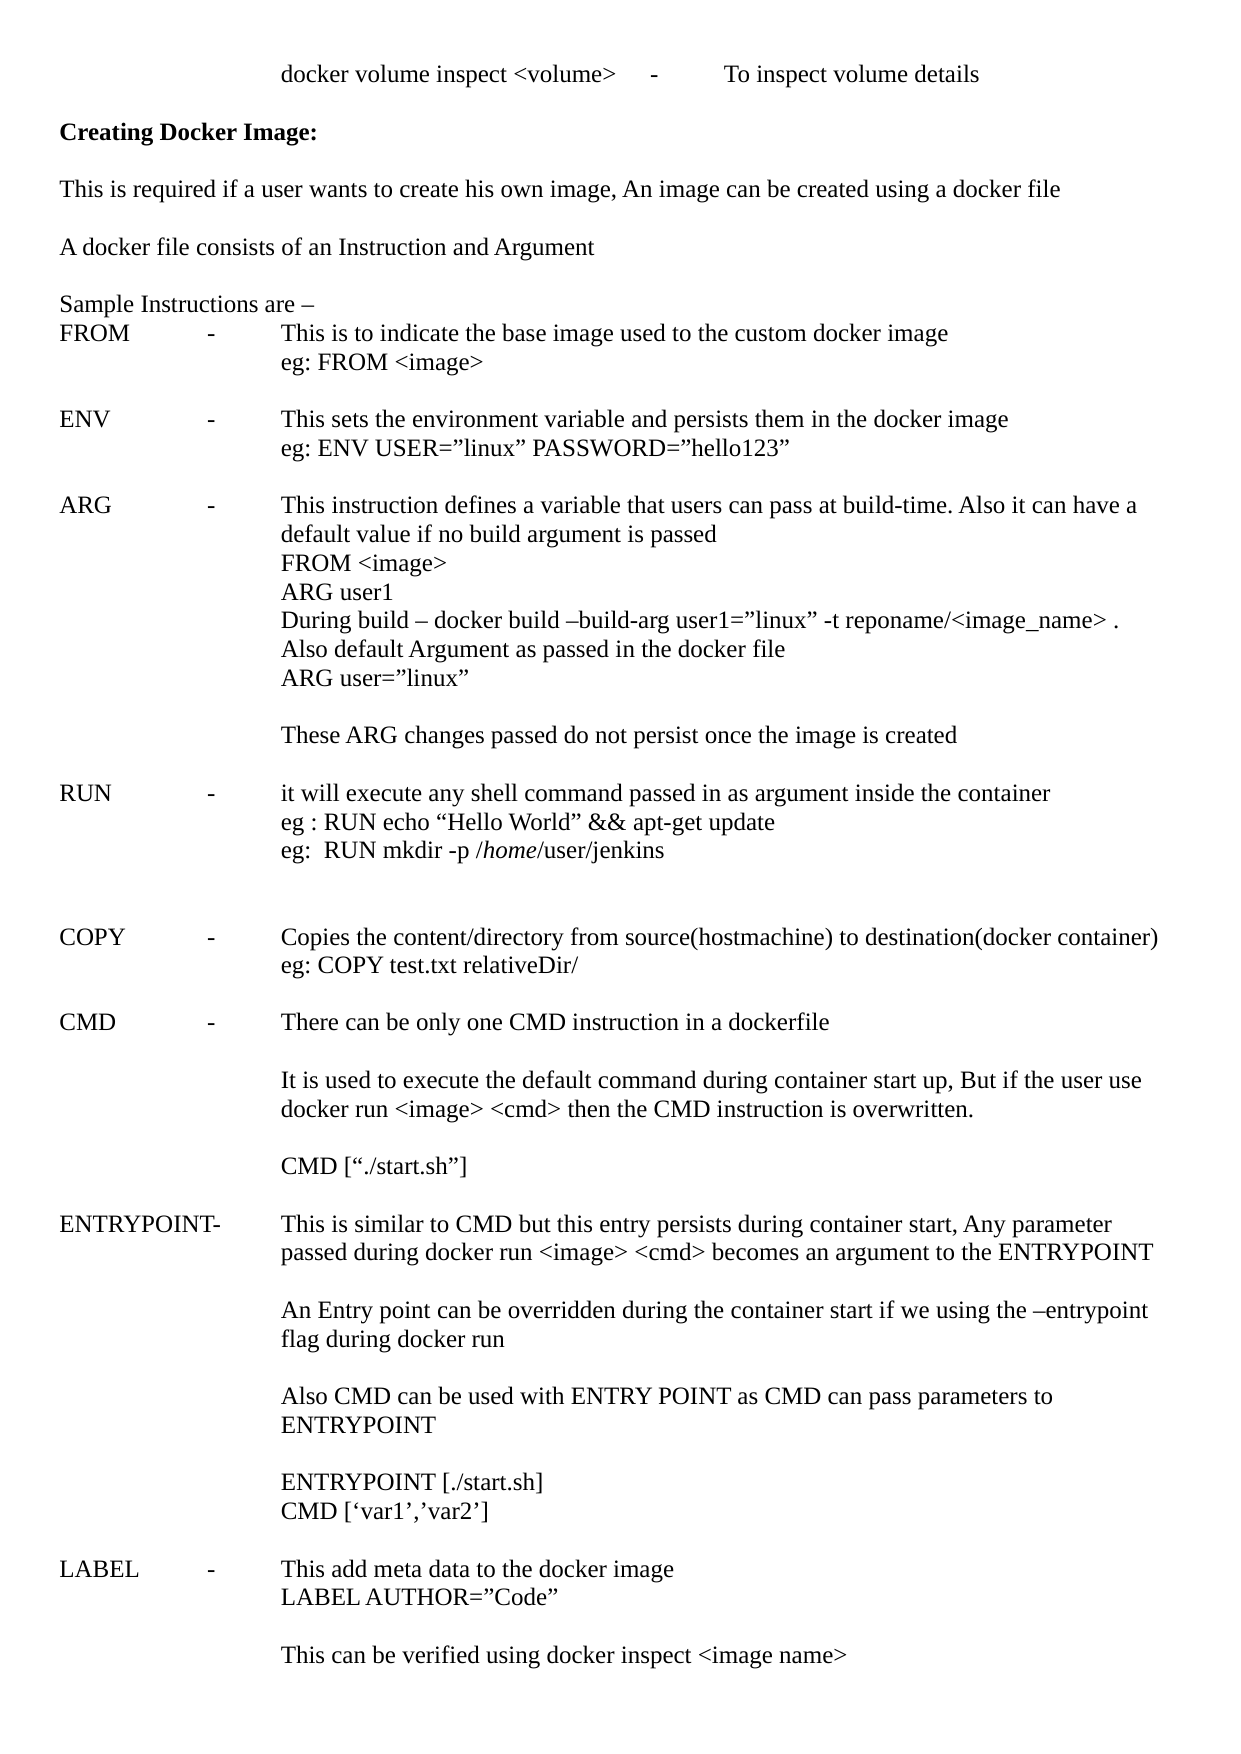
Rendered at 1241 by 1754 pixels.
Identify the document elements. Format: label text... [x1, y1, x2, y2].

text CMD [“./start.sh”] [59, 1151, 1181, 1180]
text eg: ENV USER=”linux” PASSWORD=”hello123” [59, 433, 1181, 462]
text Creating Docker Image: [59, 117, 1181, 145]
text ARG - This instruction defines a variable that users can pass at build-time. Also it can have a default value if no build argument is passed [59, 490, 1181, 548]
text ENTRYPOINT- This is similar to CMD but this entry persists during container start, Any parameter passed during docker run <image> <cmd> becomes an argument to the ENTRYPOINT [59, 1209, 1181, 1266]
text LABEL - This add meta data to the docker image [59, 1554, 1181, 1582]
text eg: FROM <image> [59, 347, 1181, 375]
text During build – docker build –build-arg user1=”linux” -t reponame/<image_name> . [59, 605, 1181, 634]
text Sample Instructions are – [59, 289, 1181, 318]
text A docker file consists of an Instruction and Argument [59, 232, 1181, 260]
text FROM <image> [59, 548, 1181, 577]
text An Entry point can be overridden during the container start if we using the –entrypoint flag during docker run [59, 1295, 1181, 1352]
text COPY - Copies the content/directory from source(hostmachine) to destination(docker container) [59, 922, 1181, 950]
text ARG user=”linux” [59, 663, 1181, 692]
text docker volume inspect <volume> - To inspect volume details [59, 59, 1181, 88]
text These ARG changes passed do not persist once the image is created [59, 720, 1181, 749]
text LABEL AUTHOR=”Code” [59, 1582, 1181, 1611]
text CMD [‘var1’,’var2’] [59, 1496, 1181, 1525]
text This can be verified using docker inspect <image name> [59, 1640, 1181, 1669]
text It is used to execute the default command during container start up, But if the user use docker run <image> <cmd> then the CMD instruction is overwritten. [59, 1065, 1181, 1122]
text This is required if a user wants to create his own image, An image can be created using a docker file [59, 174, 1181, 203]
text ENTRYPOINT [./start.sh] [59, 1467, 1181, 1496]
text CMD - There can be only one CMD instruction in a dockerfile [59, 1007, 1181, 1036]
text eg: RUN mkdir -p /home/user/jenkins [59, 835, 1181, 864]
text eg : RUN echo “Hello World” && apt-get update [59, 807, 1181, 835]
text eg: COPY test.txt relativeDir/ [59, 950, 1181, 979]
text RUN - it will execute any shell command passed in as argument inside the container [59, 778, 1181, 807]
text FROM - This is to indicate the base image used to the custom docker image [59, 318, 1181, 347]
text Also default Argument as passed in the docker file [59, 634, 1181, 663]
text ENV - This sets the environment variable and persists them in the docker image [59, 404, 1181, 433]
text ARG user1 [59, 577, 1181, 605]
text Also CMD can be used with ENTRY POINT as CMD can pass parameters to ENTRYPOINT [59, 1381, 1181, 1439]
